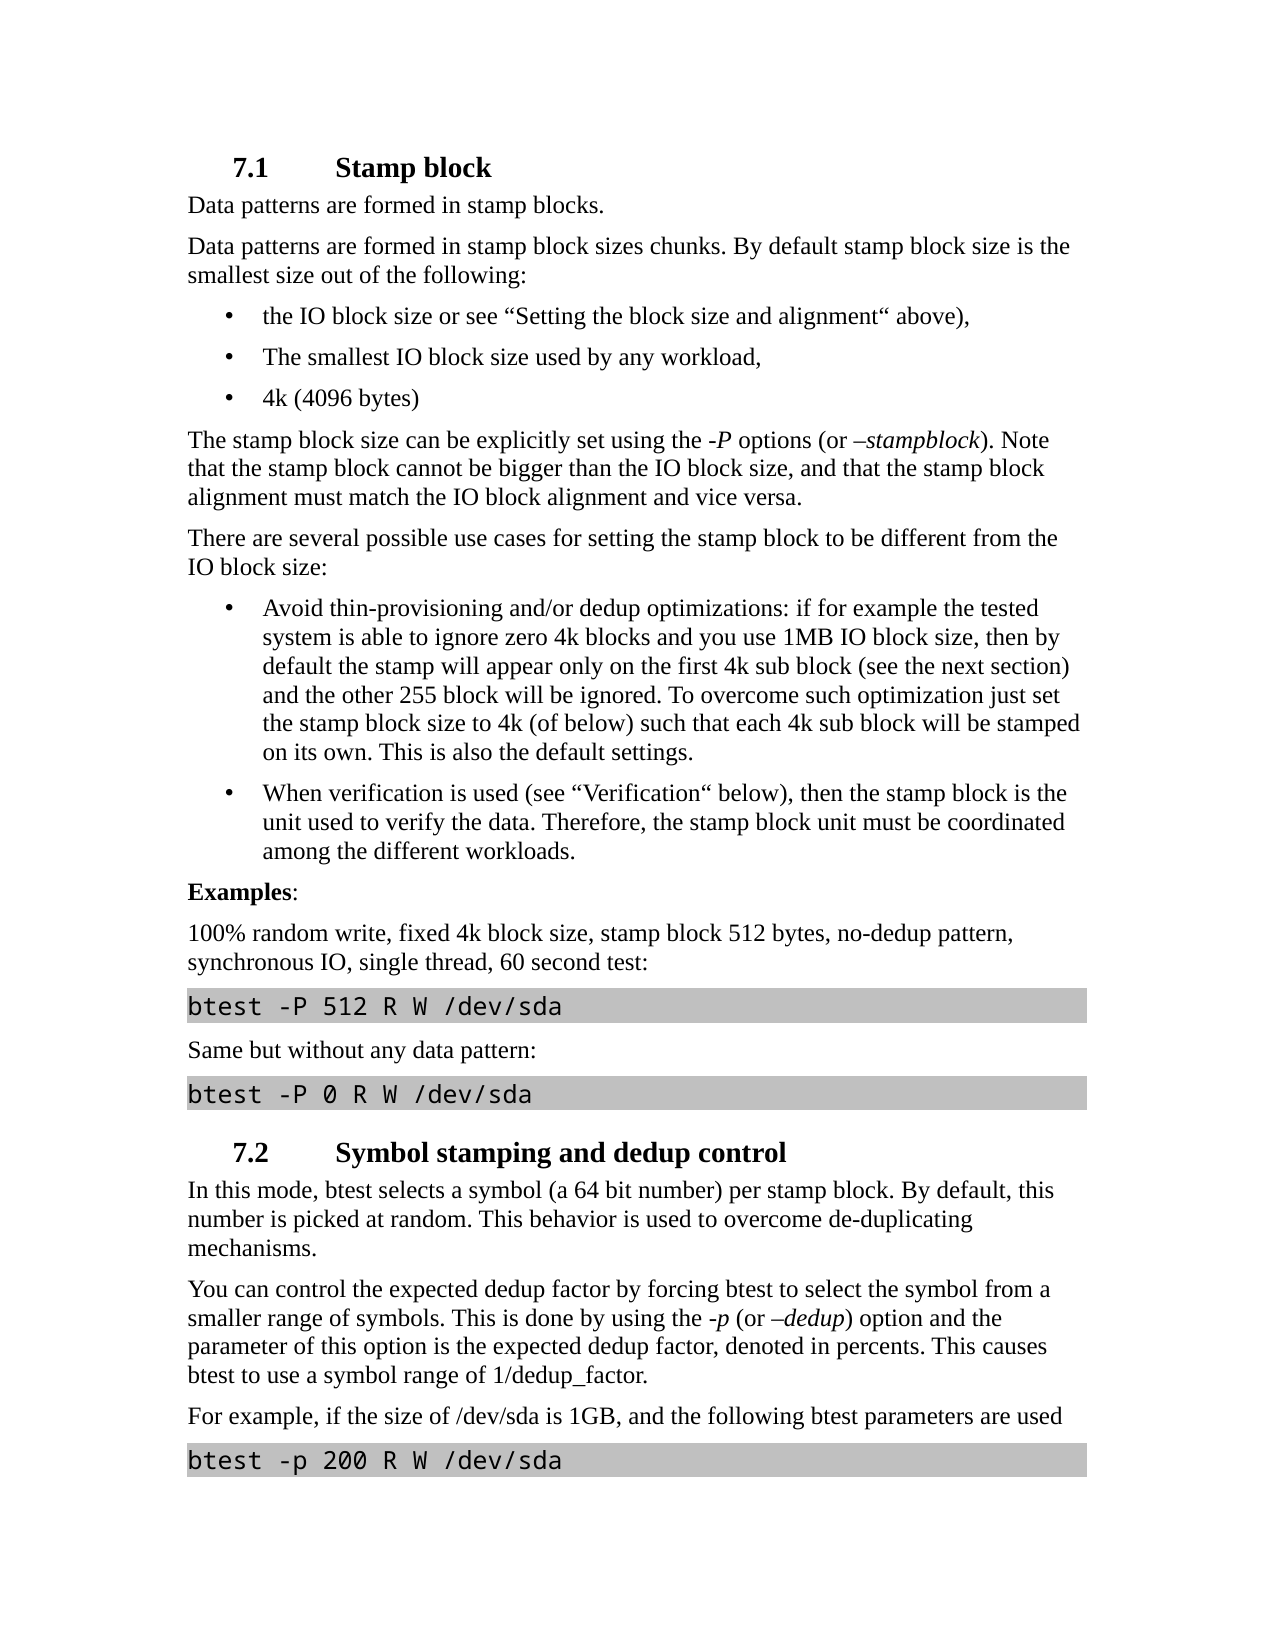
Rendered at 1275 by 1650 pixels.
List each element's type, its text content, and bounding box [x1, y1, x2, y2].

text Data patterns are formed in stamp blocks. [187, 190, 1087, 218]
text btest -P 512 R W /dev/sda [187, 988, 1087, 1023]
text btest -p 200 R W /dev/sda [187, 1443, 1087, 1477]
text There are several possible use cases for setting the stamp block to be different from the IO block size: [187, 523, 1087, 581]
text Same but without any data pattern: [187, 1035, 1087, 1064]
text For example, if the size of /dev/sda is 1GB, and the following btest parameters are used [187, 1401, 1087, 1430]
text Examples: [187, 877, 1087, 906]
text The stamp block size can be explicitly set using the -P options (or –stampblock). Note that the stamp block cannot be bigger than the IO block size, and that the stamp block alignment must match the IO block alignment and vice versa. [187, 425, 1087, 511]
list When verification is used (see “Verification“ below), then the stamp block is the unit used to verify the data. Therefore, the stamp block unit must be coordinated among the different workloads. [225, 778, 1087, 865]
subtitle Stamp block [225, 150, 1087, 183]
list Avoid thin-provisioning and/or dedup optimizations: if for example the tested system is able to ignore zero 4k blocks and you use 1MB IO block size, then by default the stamp will appear only on the first 4k sub block (see the next section) and the other 255 block will be ignored. To overcome such optimization just set the stamp block size to 4k (of below) such that each 4k sub block will be stamped on its own. This is also the default settings. [225, 593, 1087, 766]
text In this mode, btest selects a symbol (a 64 bit number) per stamp block. By default, this number is picked at random. This behavior is used to overcome de-duplicating mechanisms. [187, 1175, 1087, 1261]
text btest -P 0 R W /dev/sda [187, 1076, 1087, 1110]
subtitle Symbol stamping and dedup control [225, 1135, 1087, 1169]
list 4k (4096 bytes) [225, 383, 1087, 412]
list the IO block size or see “Setting the block size and alignment“ above), [225, 301, 1087, 330]
text 100% random write, fixed 4k block size, stamp block 512 bytes, no-dedup pattern, synchronous IO, single thread, 60 second test: [187, 918, 1087, 976]
text Data patterns are formed in stamp block sizes chunks. By default stamp block size is the smallest size out of the following: [187, 231, 1087, 288]
text You can control the expected dedup factor by forcing btest to select the symbol from a smaller range of symbols. This is done by using the -p (or –dedup) option and the parameter of this option is the expected dedup factor, denoted in percents. This causes btest to use a symbol range of 1/dedup_factor. [187, 1274, 1087, 1389]
list The smallest IO block size used by any workload, [225, 342, 1087, 371]
